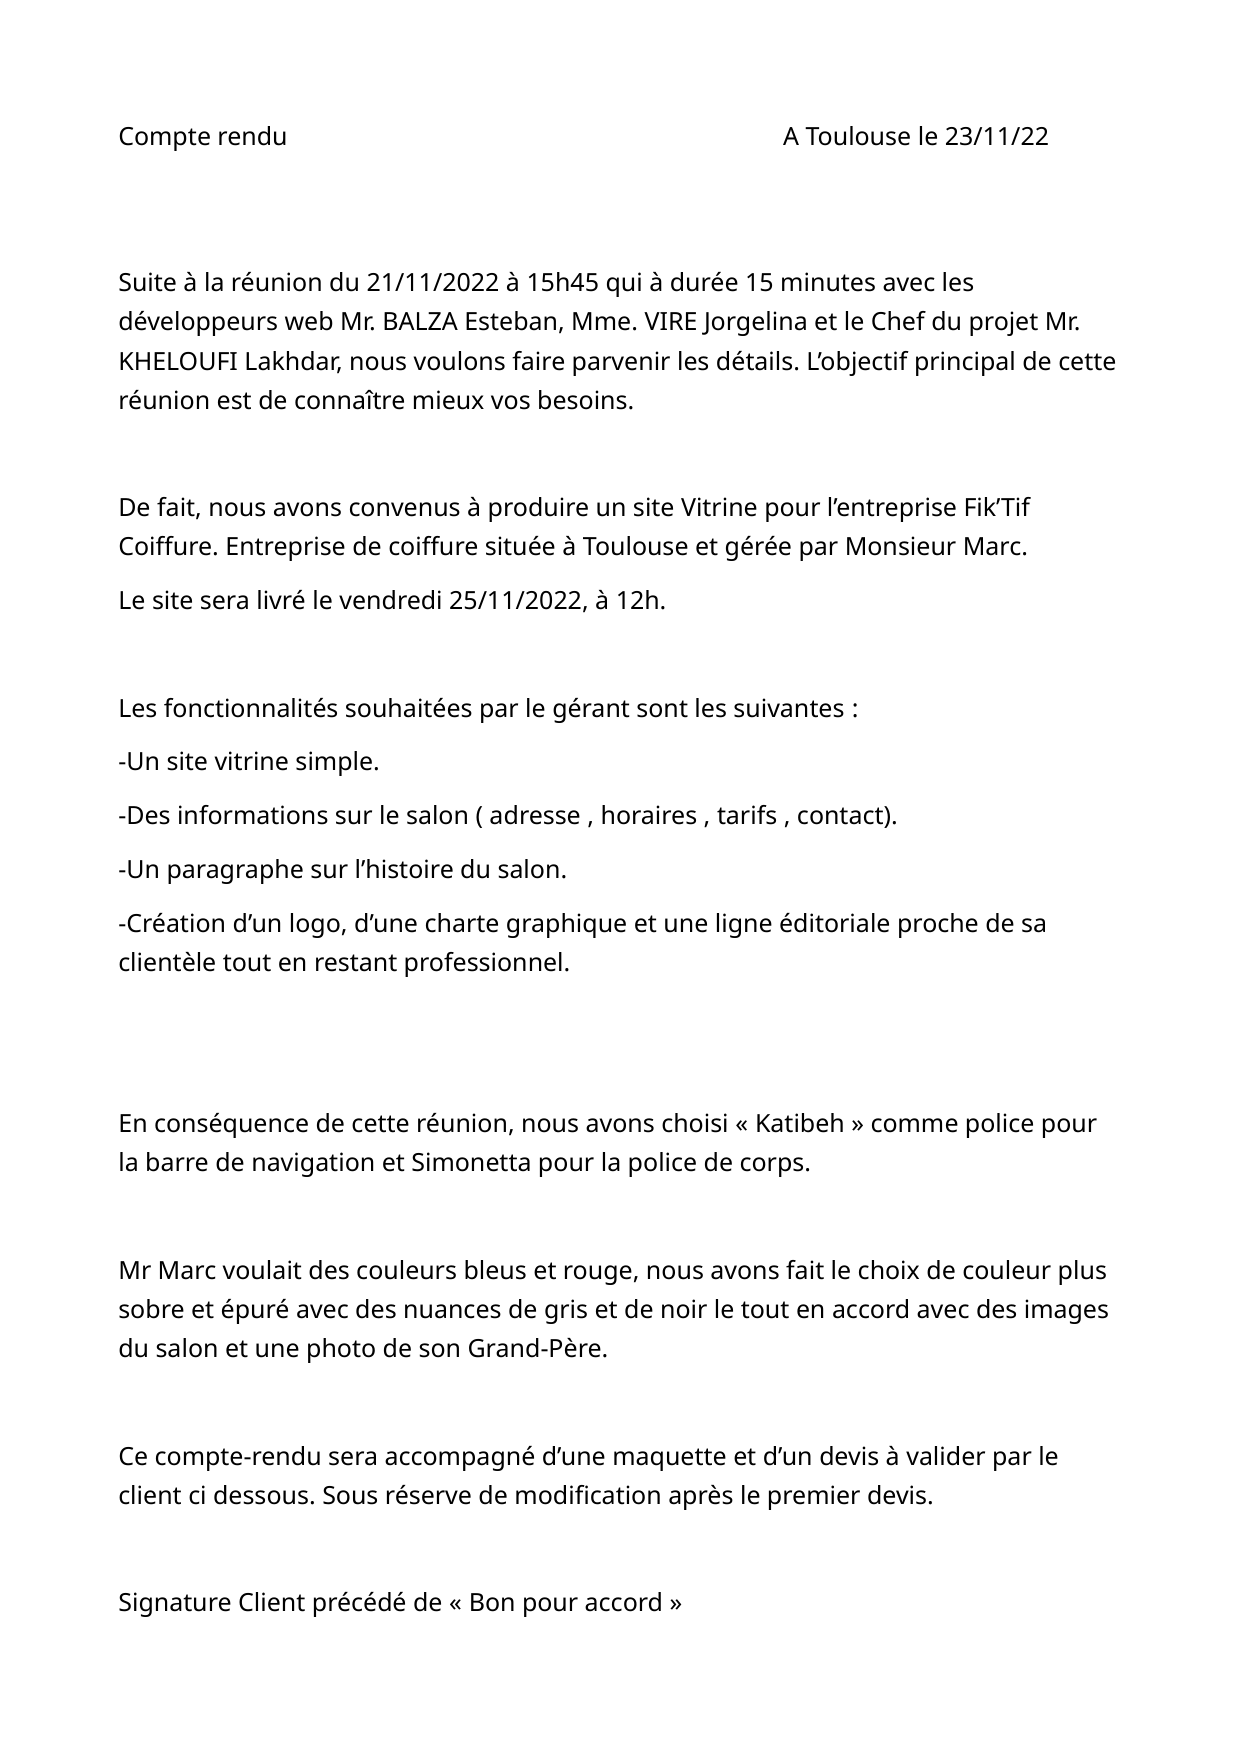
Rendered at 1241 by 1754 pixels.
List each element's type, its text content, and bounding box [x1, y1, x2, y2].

text -Création d’un logo, d’une charte graphique et une ligne éditoriale proche de sa clientèle tout en restant professionnel. [118, 905, 1122, 978]
text Suite à la réunion du 21/11/2022 à 15h45 qui à durée 15 minutes avec les développeurs web Mr. BALZA Esteban, Mme. VIRE Jorgelina et le Chef du projet Mr. KHELOUFI Lakhdar, nous voulons faire parvenir les détails. L’objectif principal de cette réunion est de connaître mieux vos besoins. [118, 226, 1122, 416]
text Ce compte-rendu sera accompagné d’une maquette et d’un devis à valider par le client ci dessous. Sous réserve de modification après le premier devis. [118, 1438, 1122, 1511]
text De fait, nous avons convenus à produire un site Vitrine pour l’entreprise Fik’Tif Coiffure. Entreprise de coiffure située à Toulouse et gérée par Monsieur Marc. [118, 490, 1122, 563]
text -Des informations sur le salon ( adresse , horaires , tarifs , contact). [118, 798, 1122, 832]
text En conséquence de cette réunion, nous avons choisi « Katibeh » comme police pour la barre de navigation et Simonetta pour la police de corps. [118, 1106, 1122, 1179]
text Compte rendu A Toulouse le 23/11/22 [118, 118, 1122, 152]
text -Un site vitrine simple. [118, 744, 1122, 778]
text Mr Marc voulait des couleurs bleus et rouge, nous avons fait le choix de couleur plus sobre et épuré avec des nuances de gris et de noir le tout en accord avec des images du salon et une photo de son Grand-Père. [118, 1252, 1122, 1365]
text -Un paragraphe sur l’histoire du salon. [118, 851, 1122, 886]
text Les fonctionnalités souhaitées par le gérant sont les suivantes : [118, 690, 1122, 724]
text Signature Client précédé de « Bon pour accord » [118, 1585, 1122, 1619]
text Le site sera livré le vendredi 25/11/2022, à 12h. [118, 583, 1122, 617]
